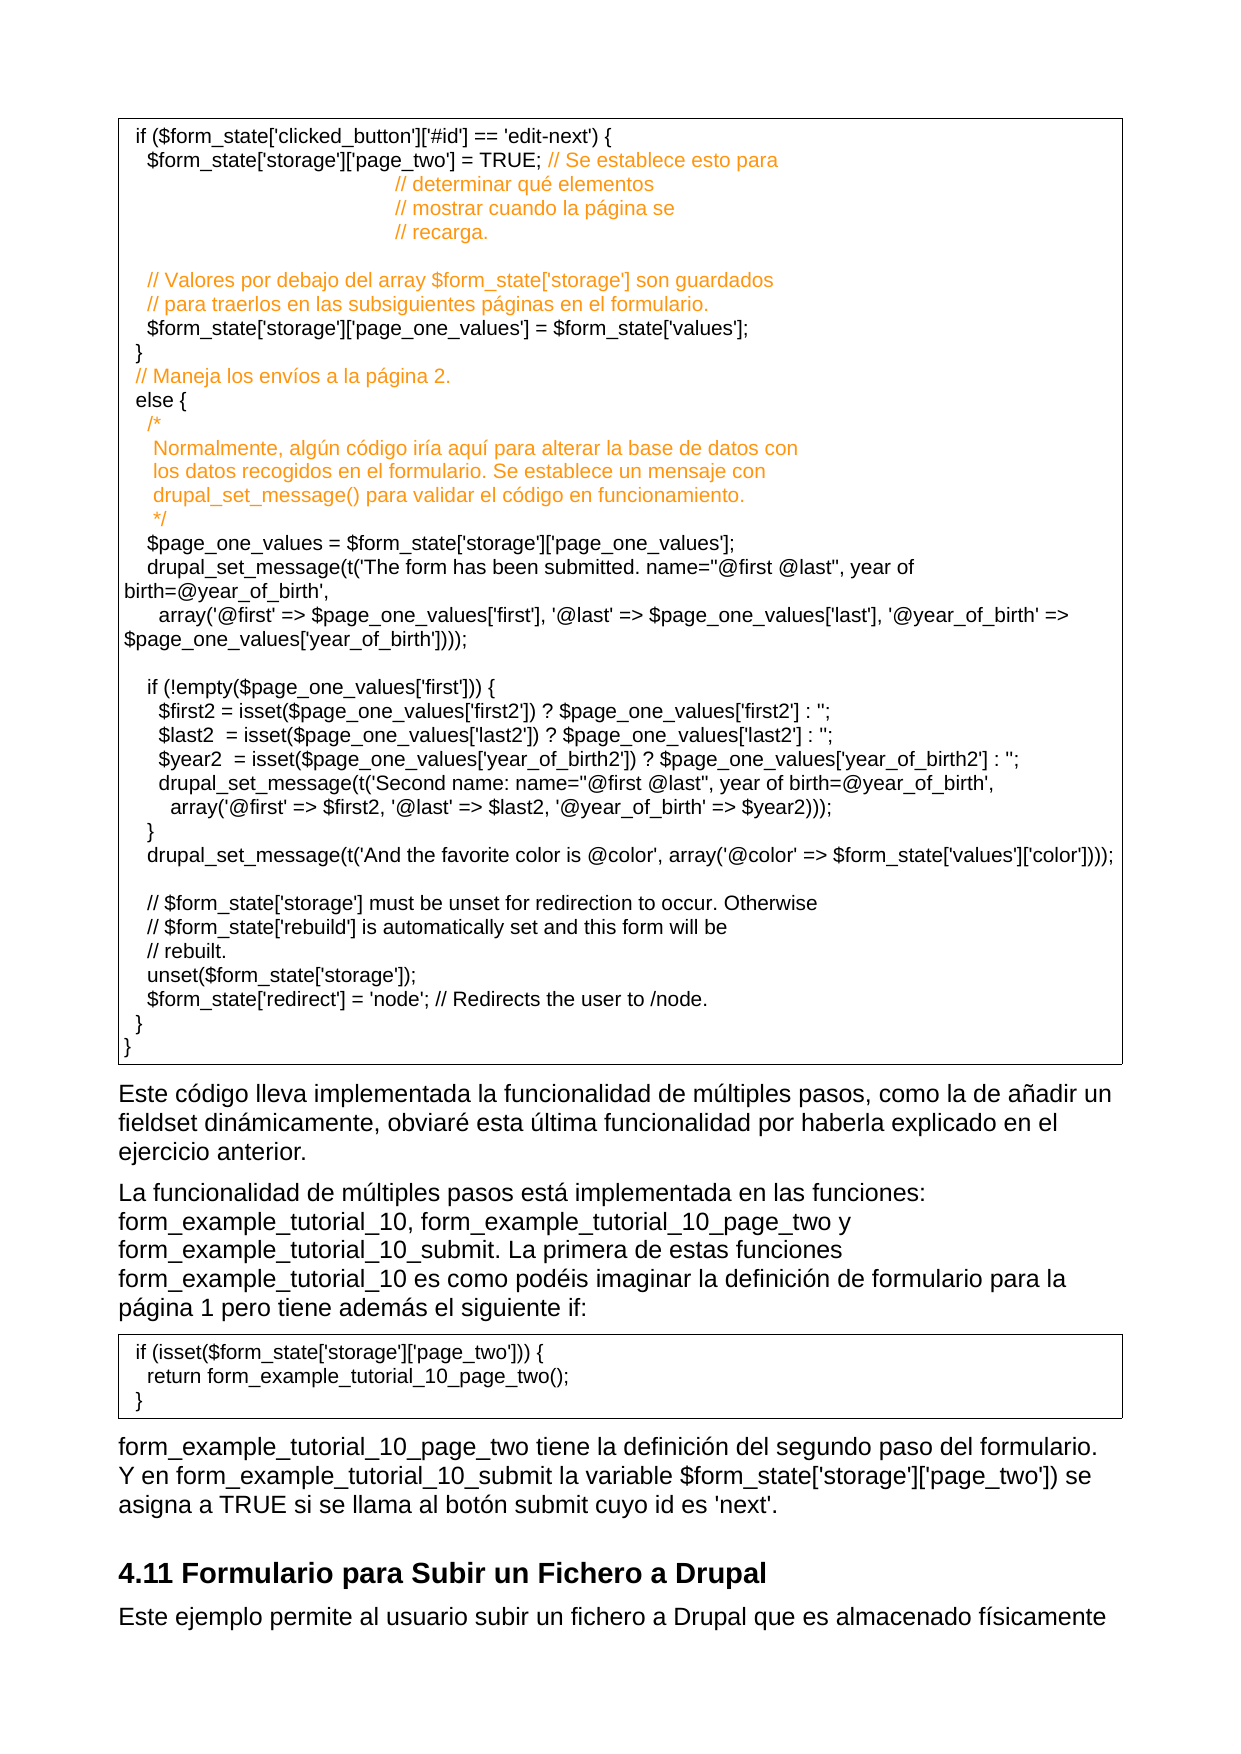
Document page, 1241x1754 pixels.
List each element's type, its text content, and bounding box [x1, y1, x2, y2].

text form_example_tutorial_10_page_two tiene la definición del segundo paso del formulario. Y en form_example_tutorial_10_submit la variable $form_state['storage']['page_two']) se asigna a TRUE si se llama al botón submit cuyo id es 'next'. [118, 1432, 1122, 1518]
table_header if (isset($form_state['storage']['page_two'])) { return form_example_tutorial_10_page_two(); } [119, 1335, 1122, 1417]
text Este ejemplo permite al usuario subir un fichero a Drupal que es almacenado físicamente [118, 1602, 1122, 1631]
text Este código lleva implementada la funcionalidad de múltiples pasos, como la de añadir un fieldset dinámicamente, obviaré esta última funcionalidad por haberla explicado en el ejercicio anterior. [118, 1079, 1122, 1165]
text La funcionalidad de múltiples pasos está implementada en las funciones: form_example_tutorial_10, form_example_tutorial_10_page_two y form_example_tutorial_10_submit. La primera de estas funciones form_example_tutorial_10 es como podéis imaginar la definición de formulario para la página 1 pero tiene además el siguiente if: [118, 1178, 1122, 1321]
table_header if ($form_state['clicked_button']['#id'] == 'edit-next') { $form_state['storage']['page_two'] = TRUE; // Se establece esto para // determinar qué elementos // mostrar cuando la página se // recarga. // Valores por debajo del array $form_state['storage'] son guardados // para traerlos en las subsiguientes páginas en el formulario. $form_state['storage']['page_one_values'] = $form_state['values']; } // Maneja los envíos a la página 2. else { /* Normalmente, algún código iría aquí para alterar la base de datos con los datos recogidos en el formulario. Se establece un mensaje con drupal_set_message() para validar el código en funcionamiento. */ $page_one_values = $form_state['storage']['page_one_values']; drupal_set_message(t('The form has been submitted. name="@first @last", year of birth=@year_of_birth', array('@first' => $page_one_values['first'], '@last' => $page_one_values['last'], '@year_of_birth' => $page_one_values['year_of_birth']))); if (!empty($page_one_values['first'])) { $first2 = isset($page_one_values['first2']) ? $page_one_values['first2'] : ''; $last2 = isset($page_one_values['last2']) ? $page_one_values['last2'] : ''; $year2 = isset($page_one_values['year_of_birth2']) ? $page_one_values['year_of_birth2'] : ''; drupal_set_message(t('Second name: name="@first @last", year of birth=@year_of_birth', array('@first' => $first2, '@last' => $last2, '@year_of_birth' => $year2))); } drupal_set_message(t('And the favorite color is @color', array('@color' => $form_state['values']['color']))); // $form_state['storage'] must be unset for redirection to occur. Otherwise // $form_state['rebuild'] is automatically set and this form will be // rebuilt. unset($form_state['storage']); $form_state['redirect'] = 'node'; // Redirects the user to /node. } } [119, 119, 1122, 1064]
subtitle 4.11 Formulario para Subir un Fichero a Drupal [118, 1556, 1122, 1589]
